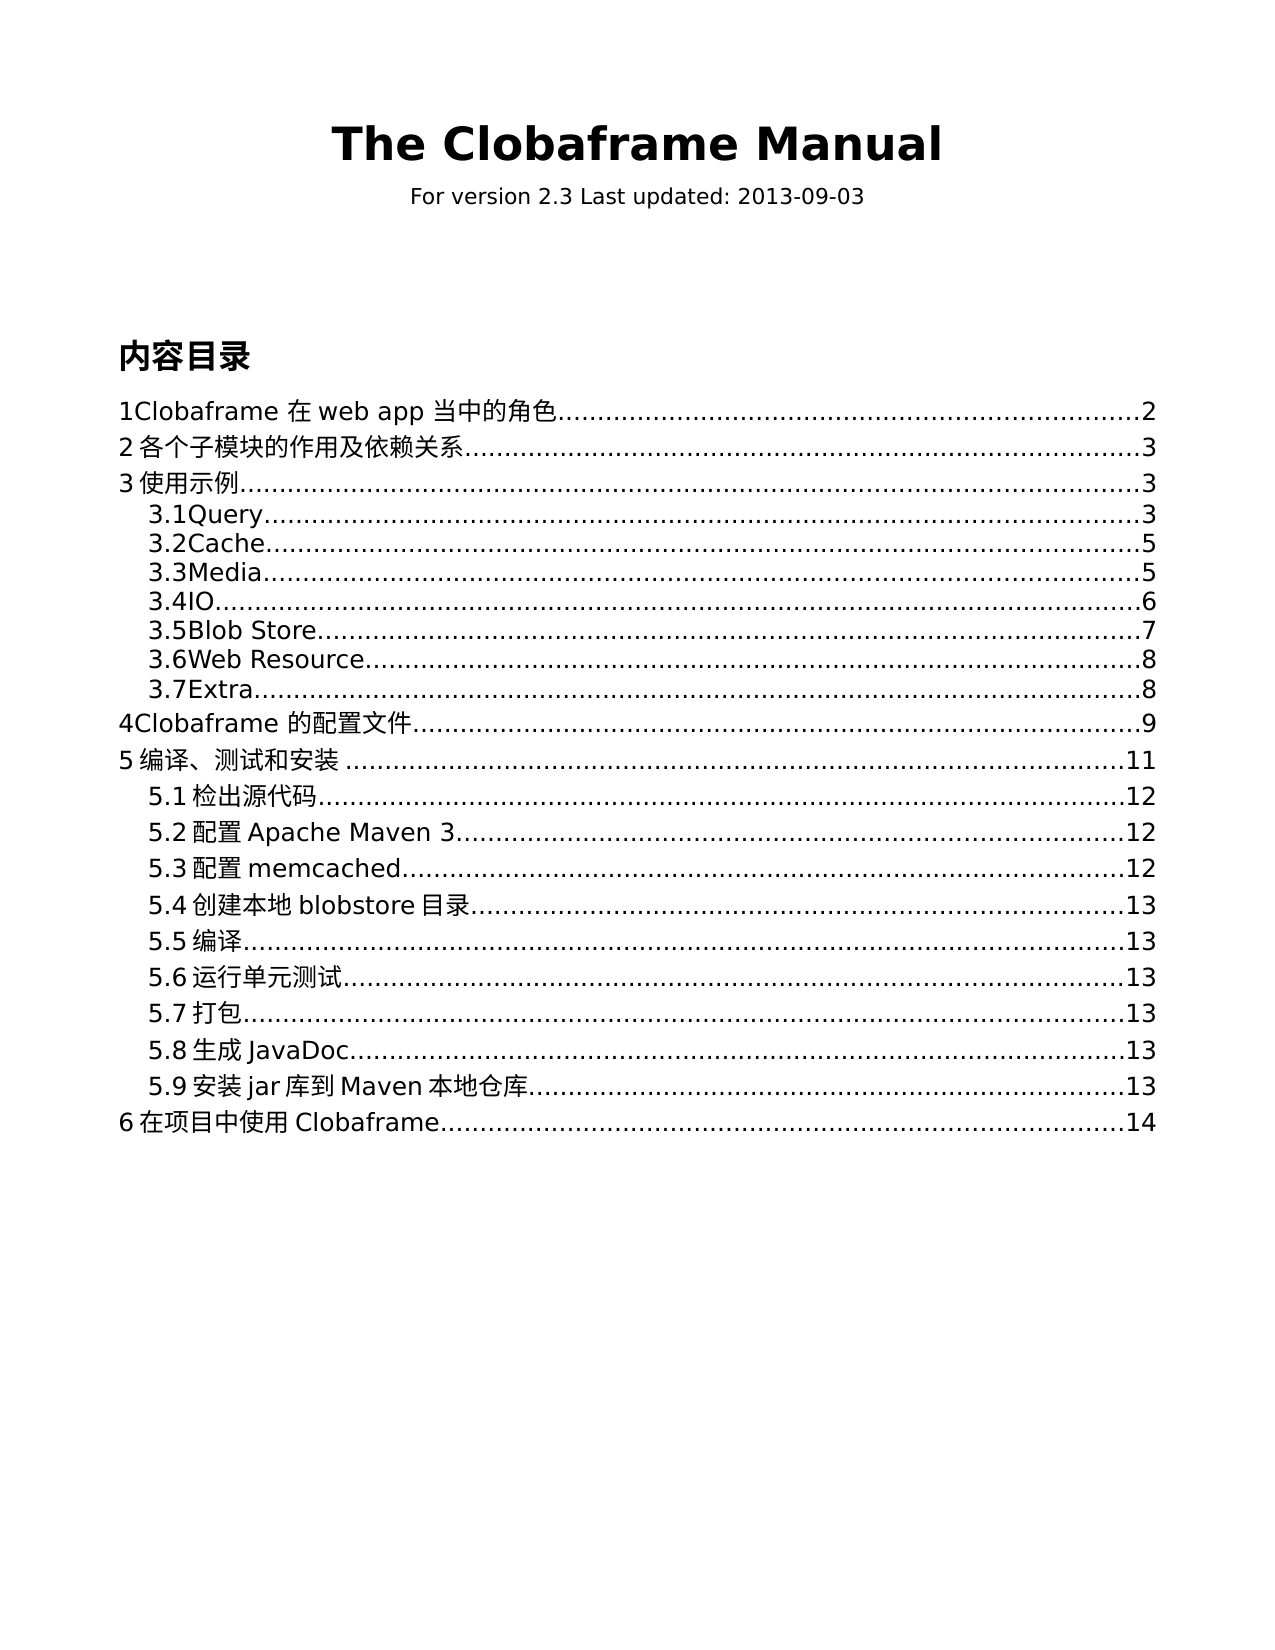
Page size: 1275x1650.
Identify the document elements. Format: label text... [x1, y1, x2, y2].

text 3.3Media 5 [148, 558, 1157, 587]
text 3.5Blob Store 7 [148, 616, 1157, 646]
text For version 2.3 Last updated: 2013-09-03 [118, 184, 1157, 209]
text 4Clobaframe 的配置文件 9 [118, 704, 1157, 740]
text 5.7打包 13 [148, 994, 1157, 1030]
text 5.1检出源代码 12 [148, 776, 1157, 813]
text 1Clobaframe 在 web app 当中的角色 2 [118, 391, 1157, 427]
text 5.9安装jar库到Maven本地仓库 13 [148, 1066, 1157, 1103]
text 5编译、测试和安装 11 [118, 740, 1157, 776]
text 3.7Extra 8 [148, 675, 1157, 704]
text 3.1Query 3 [148, 500, 1157, 529]
text 5.8生成 JavaDoc 13 [148, 1030, 1157, 1066]
text 3.2Cache 5 [148, 529, 1157, 558]
text 3.4IO 6 [148, 587, 1157, 616]
text 3.6Web Resource 8 [148, 646, 1157, 675]
text 5.5编译 13 [148, 921, 1157, 958]
subtitle 内容目录 [118, 330, 1157, 378]
text 5.3配置memcached 12 [148, 849, 1157, 885]
text 5.4创建本地 blobstore目录 13 [148, 885, 1157, 921]
text The Clobaframe Manual [118, 118, 1157, 171]
text 6在项目中使用 Clobaframe 14 [118, 1103, 1157, 1139]
text 2各个子模块的作用及依赖关系 3 [118, 427, 1157, 463]
text 3使用示例 3 [118, 463, 1157, 500]
text 5.2配置Apache Maven 3 12 [148, 813, 1157, 849]
text 5.6运行单元测试 13 [148, 958, 1157, 994]
